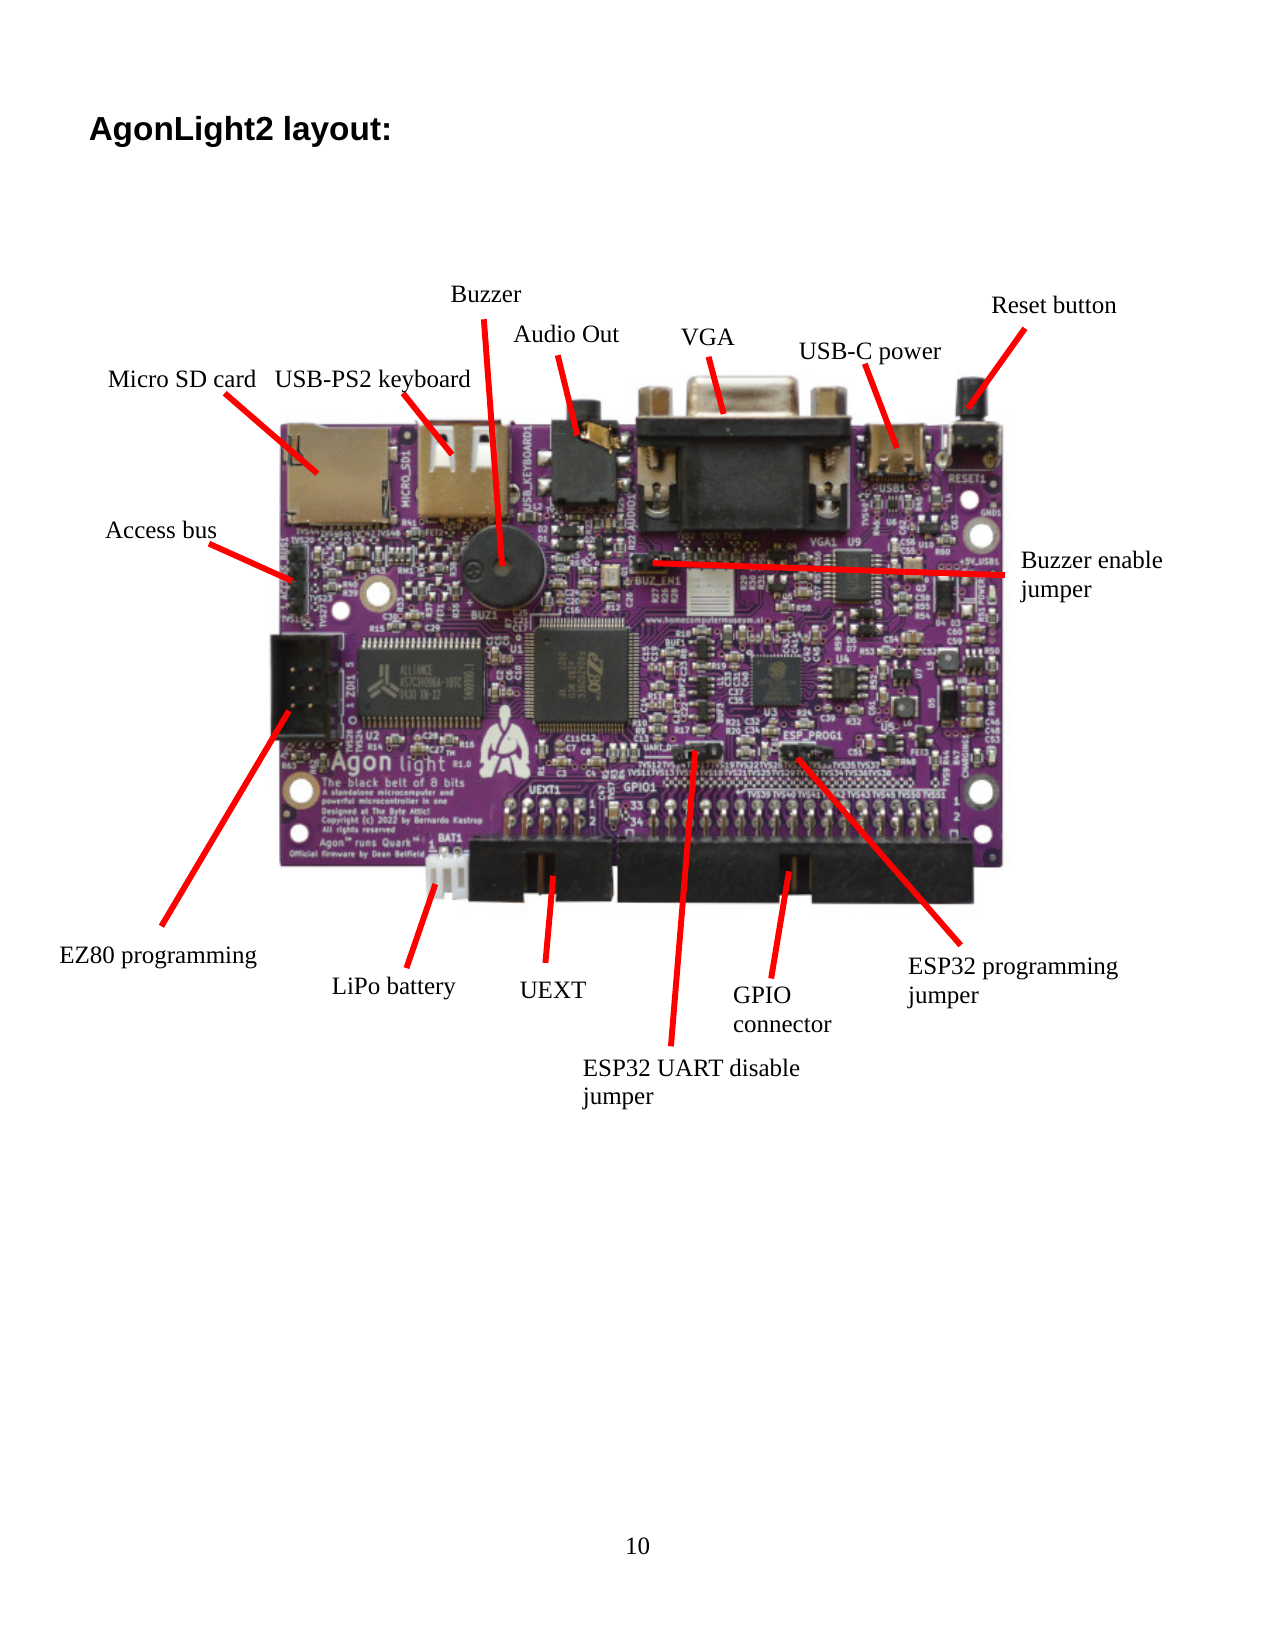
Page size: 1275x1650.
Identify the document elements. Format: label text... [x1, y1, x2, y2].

picture [257, 258, 1018, 1020]
subtitle AgonLight2 layout: [88, 109, 1186, 148]
